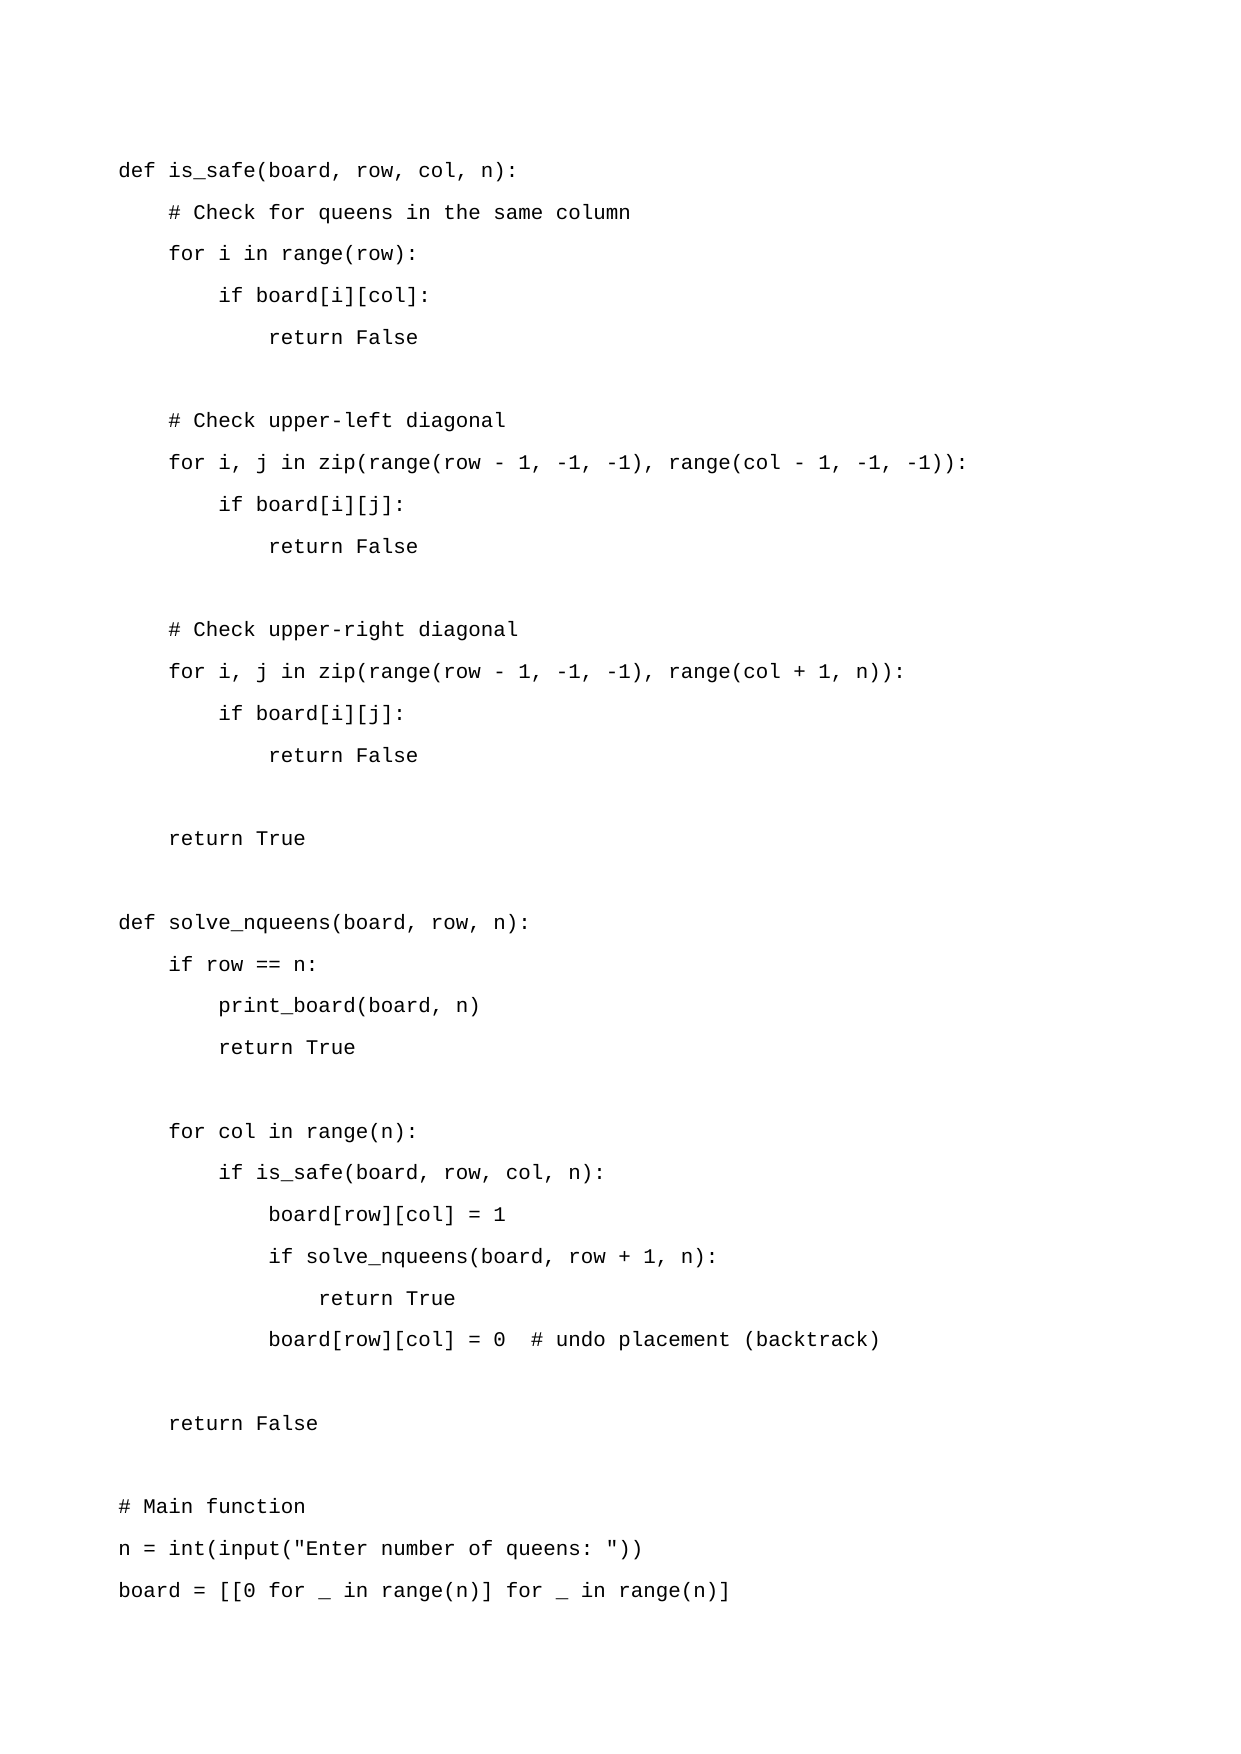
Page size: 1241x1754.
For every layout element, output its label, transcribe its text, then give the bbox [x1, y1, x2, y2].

text print_board(board, n) [118, 995, 1122, 1019]
text for i, j in zip(range(row - 1, -1, -1), range(col - 1, -1, -1)): [118, 452, 1122, 476]
text if board[i][col]: [118, 285, 1122, 309]
text if solve_nqueens(board, row + 1, n): [118, 1246, 1122, 1269]
text # Check upper-right diagonal [118, 619, 1122, 643]
text if row == n: [118, 953, 1122, 977]
text board[row][col] = 0 # undo placement (backtrack) [118, 1329, 1122, 1353]
text def is_safe(board, row, col, n): [118, 160, 1122, 183]
text return True [118, 828, 1122, 852]
text for i in range(row): [118, 243, 1122, 267]
text return True [118, 1037, 1122, 1061]
text n = int(input("Enter number of queens: ")) [118, 1538, 1122, 1562]
text if is_safe(board, row, col, n): [118, 1162, 1122, 1186]
text board = [[0 for _ in range(n)] for _ in range(n)] [118, 1580, 1122, 1604]
text # Check for queens in the same column [118, 202, 1122, 225]
text def solve_nqueens(board, row, n): [118, 912, 1122, 935]
text board[row][col] = 1 [118, 1204, 1122, 1228]
text return False [118, 536, 1122, 559]
text for i, j in zip(range(row - 1, -1, -1), range(col + 1, n)): [118, 661, 1122, 685]
text return False [118, 1413, 1122, 1437]
text return False [118, 745, 1122, 768]
text if board[i][j]: [118, 494, 1122, 518]
text return True [118, 1288, 1122, 1311]
text # Main function [118, 1497, 1122, 1520]
text # Check upper-left diagonal [118, 411, 1122, 434]
text return False [118, 327, 1122, 351]
text if board[i][j]: [118, 703, 1122, 727]
text for col in range(n): [118, 1121, 1122, 1144]
